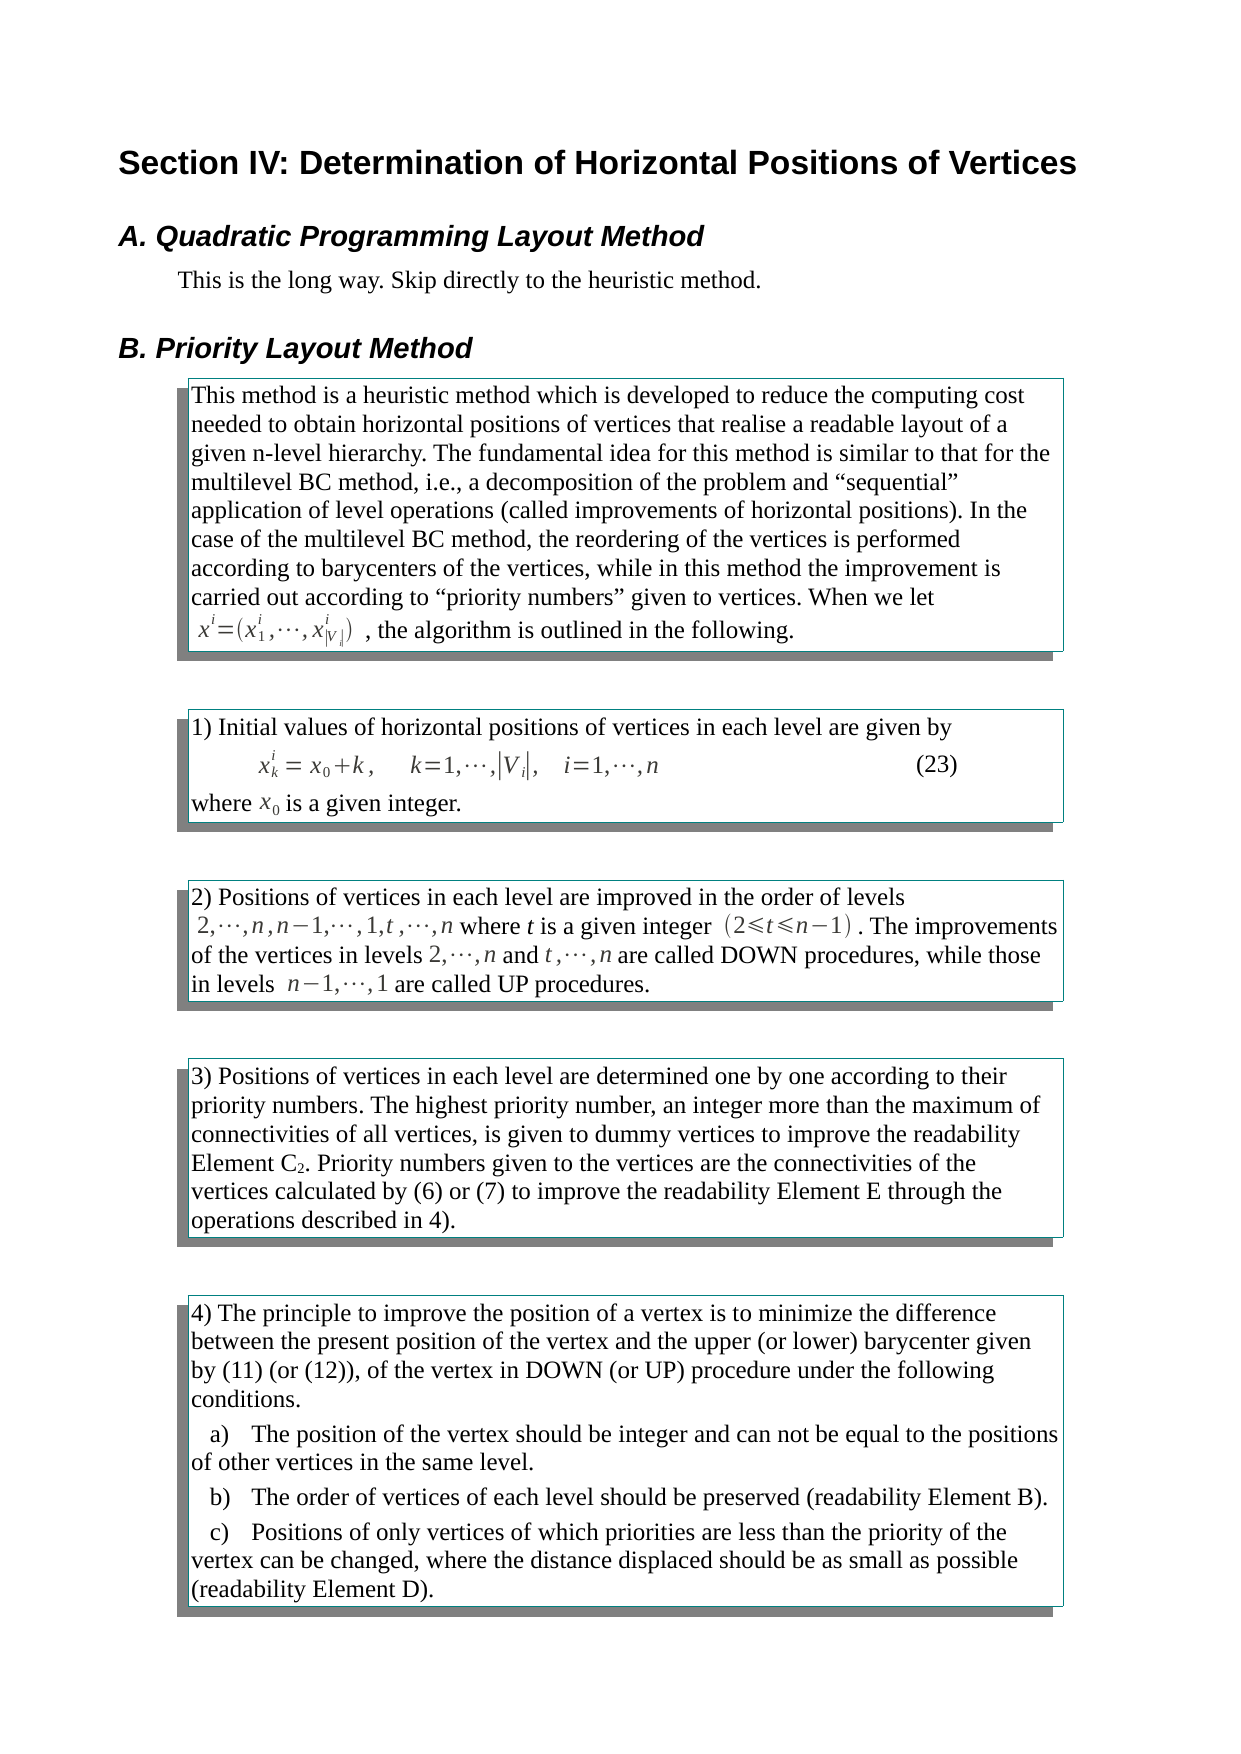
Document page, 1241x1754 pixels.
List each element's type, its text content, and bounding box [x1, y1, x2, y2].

subtitle B. Priority Layout Method [118, 332, 1122, 365]
text 2) Positions of vertices in each level are improved in the order of levels where t is a given integer . The improvements of the vertices in levelsandare called DOWN procedures, while those in levels are called UP procedures. [189, 881, 1063, 1001]
subtitle A. Quadratic Programming Layout Method [118, 219, 1122, 253]
text This is the long way. Skip directly to the heuristic method. [118, 265, 1122, 294]
subtitle Section IV: Determination of Horizontal Positions of Vertices [118, 143, 1122, 182]
text (23) [189, 743, 1063, 781]
text 3) Positions of vertices in each level are determined one by one according to their priority numbers. The highest priority number, an integer more than the maximum of connectivities of all vertices, is given to dummy vertices to improve the readability Element C2. Priority numbers given to the vertices are the connectivities of the vertices calculated by (6) or (7) to improve the readability Element E through the operations described in 4). [189, 1059, 1063, 1237]
text 1) Initial values of horizontal positions of vertices in each level are given by [189, 710, 1063, 740]
text This method is a heuristic method which is developed to reduce the computing cost needed to obtain horizontal positions of vertices that realise a readable layout of a given n-level hierarchy. The fundamental idea for this method is similar to that for the multilevel BC method, i.e., a decomposition of the problem and “sequential” application of level operations (called improvements of horizontal positions). In the case of the multilevel BC method, the reordering of the vertices is performed according to barycenters of the vertices, while in this method the improvement is carried out according to “priority numbers” given to vertices. When we let , the algorithm is outlined in the following. [189, 379, 1063, 651]
text b) The order of vertices of each level should be preserved (readability Element B). [189, 1479, 1063, 1511]
text whereis a given integer. [189, 784, 1063, 822]
text a) The position of the vertex should be integer and can not be equal to the positions of other vertices in the same level. [189, 1416, 1063, 1476]
text c) Positions of only vertices of which priorities are less than the priority of the vertex can be changed, where the distance displaced should be as small as possible (readability Element D). [189, 1514, 1063, 1606]
text 4) The principle to improve the position of a vertex is to minimize the difference between the present position of the vertex and the upper (or lower) barycenter given by (11) (or (12)), of the vertex in DOWN (or UP) procedure under the following conditions. [189, 1296, 1063, 1413]
